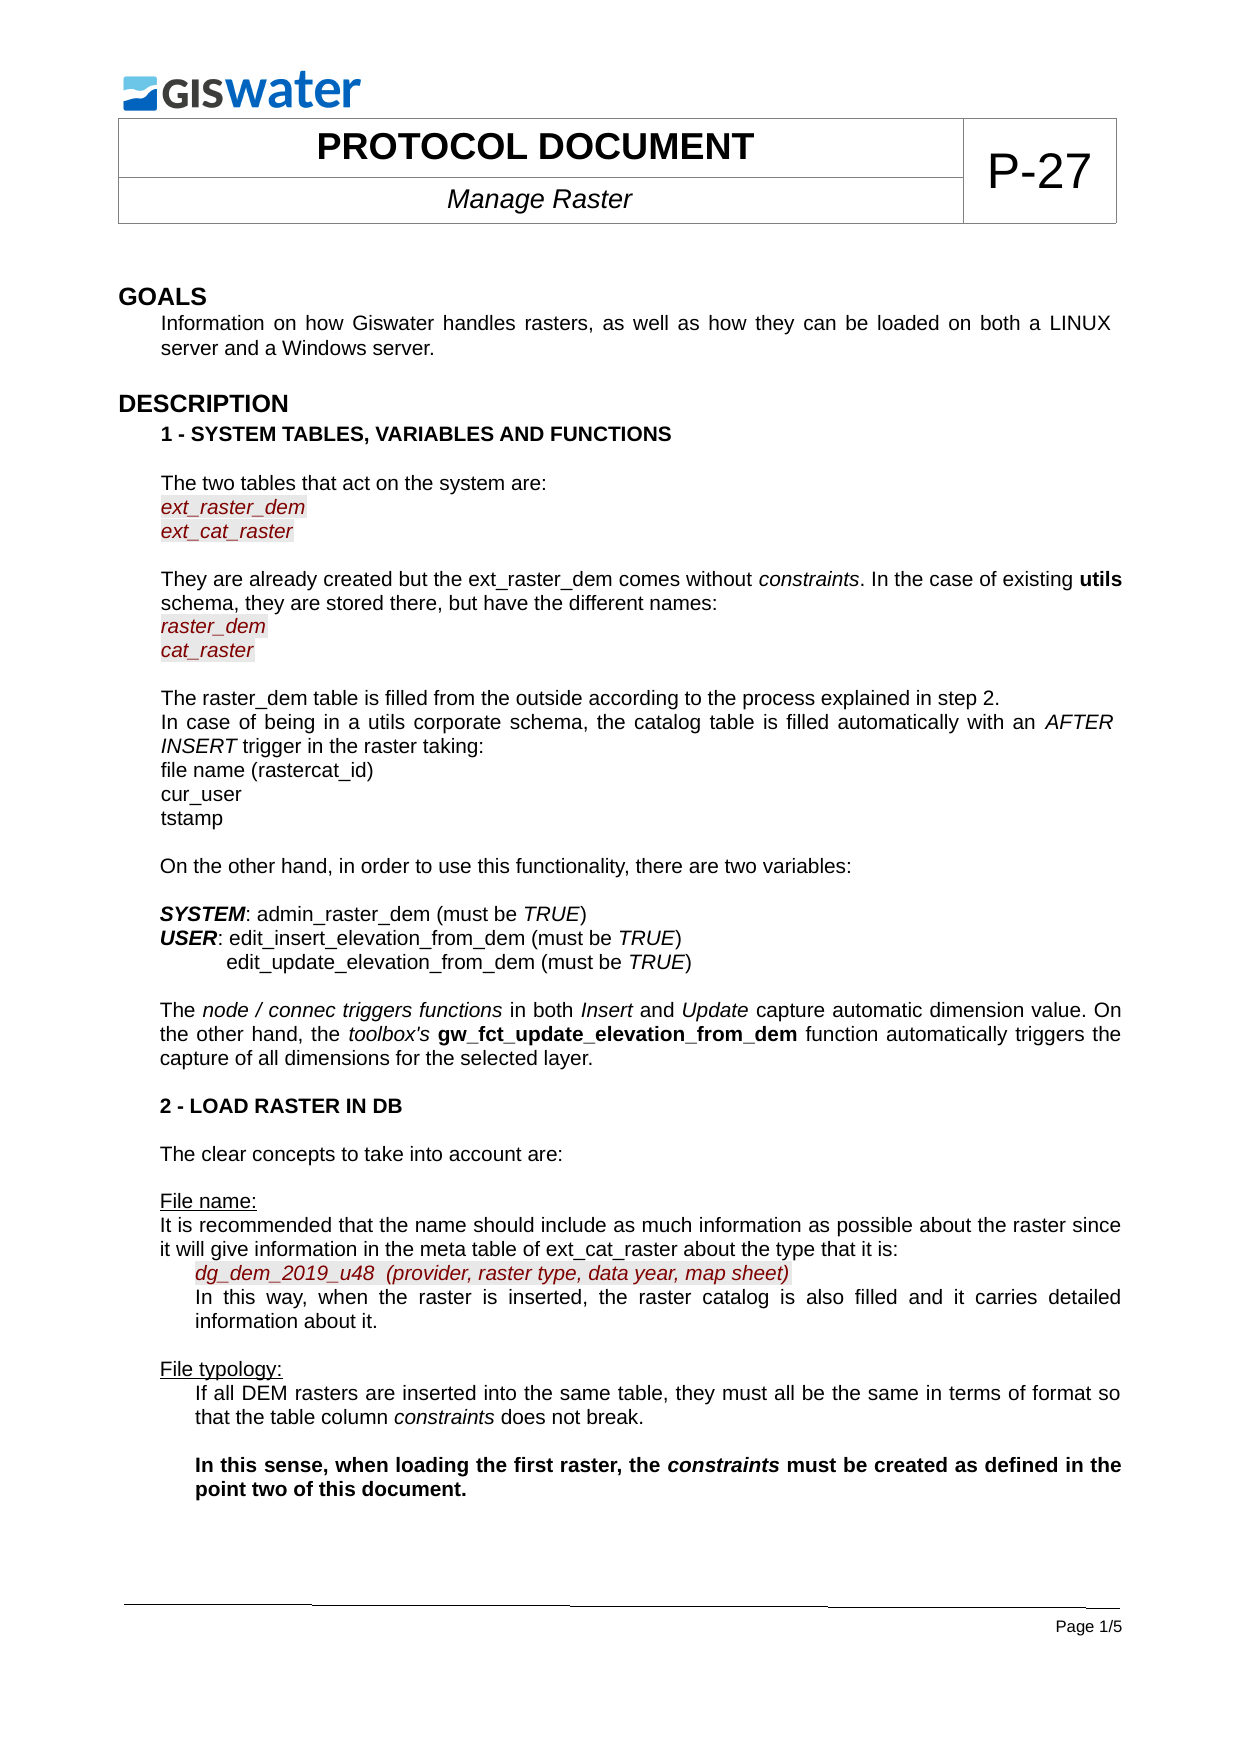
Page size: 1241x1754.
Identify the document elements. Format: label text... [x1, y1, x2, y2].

text dg_dem_2019_u48 (provider, raster type, data year, map sheet) [195, 1261, 1122, 1285]
list DESCRIPTION [118, 389, 1122, 418]
text The two tables that act on the system are: [118, 471, 1122, 494]
text In this sense, when loading the first raster, the constraints must be created as defined in the point two of this document. [195, 1453, 1122, 1501]
list GOALS [118, 281, 1122, 310]
text ext_raster_dem [118, 494, 1122, 518]
text USER: edit_insert_elevation_from_dem (must be TRUE) [159, 926, 1122, 950]
text edit_update_elevation_from_dem (must be TRUE) [159, 950, 1122, 974]
text It is recommended that the name should include as much information as possible about the raster since it will give information in the meta table of ext_cat_raster about the type that it is: [159, 1213, 1122, 1261]
text tstamp [118, 806, 1122, 830]
text In case of being in a utils corporate schema, the catalog table is filled automatically with an AFTER INSERT trigger in the raster taking: [118, 710, 1122, 758]
text If all DEM rasters are inserted into the same table, they must all be the same in terms of format so that the table column constraints does not break. [195, 1381, 1122, 1429]
text In this way, when the raster is inserted, the raster catalog is also filled and it carries detailed information about it. [195, 1285, 1122, 1333]
text SYSTEM: admin_raster_dem (must be TRUE) [159, 902, 1122, 926]
text On the other hand, in order to use this functionality, there are two variables: [159, 854, 1122, 878]
text They are already created but the ext_raster_dem comes without constraints. In the case of existing utils schema, they are stored there, but have the different names: [118, 566, 1122, 614]
text ext_cat_raster [118, 518, 1122, 542]
text Information on how Giswater handles rasters, as well as how they can be loaded on both a LINUX server and a Windows server. [118, 310, 1122, 359]
picture [119, 66, 365, 115]
text The node / connec triggers functions in both Insert and Update capture automatic dimension value. On the other hand, the toolbox's gw_fct_update_elevation_from_dem function automatically triggers the capture of all dimensions for the selected layer. [159, 998, 1122, 1069]
text cur_user [118, 782, 1122, 806]
text cat_raster [118, 638, 1122, 662]
text The raster_dem table is filled from the outside according to the process explained in step 2. [118, 686, 1122, 710]
text File typology: [159, 1357, 1122, 1381]
text raster_dem [118, 614, 1122, 638]
text file name (rastercat_id) [118, 758, 1122, 782]
text 1 - SYSTEM TABLES, VARIABLES AND FUNCTIONS [118, 418, 1122, 447]
text File name: [159, 1189, 1122, 1213]
text The clear concepts to take into account are: [159, 1141, 1122, 1165]
text 2 - LOAD RASTER IN DB [159, 1093, 1122, 1117]
